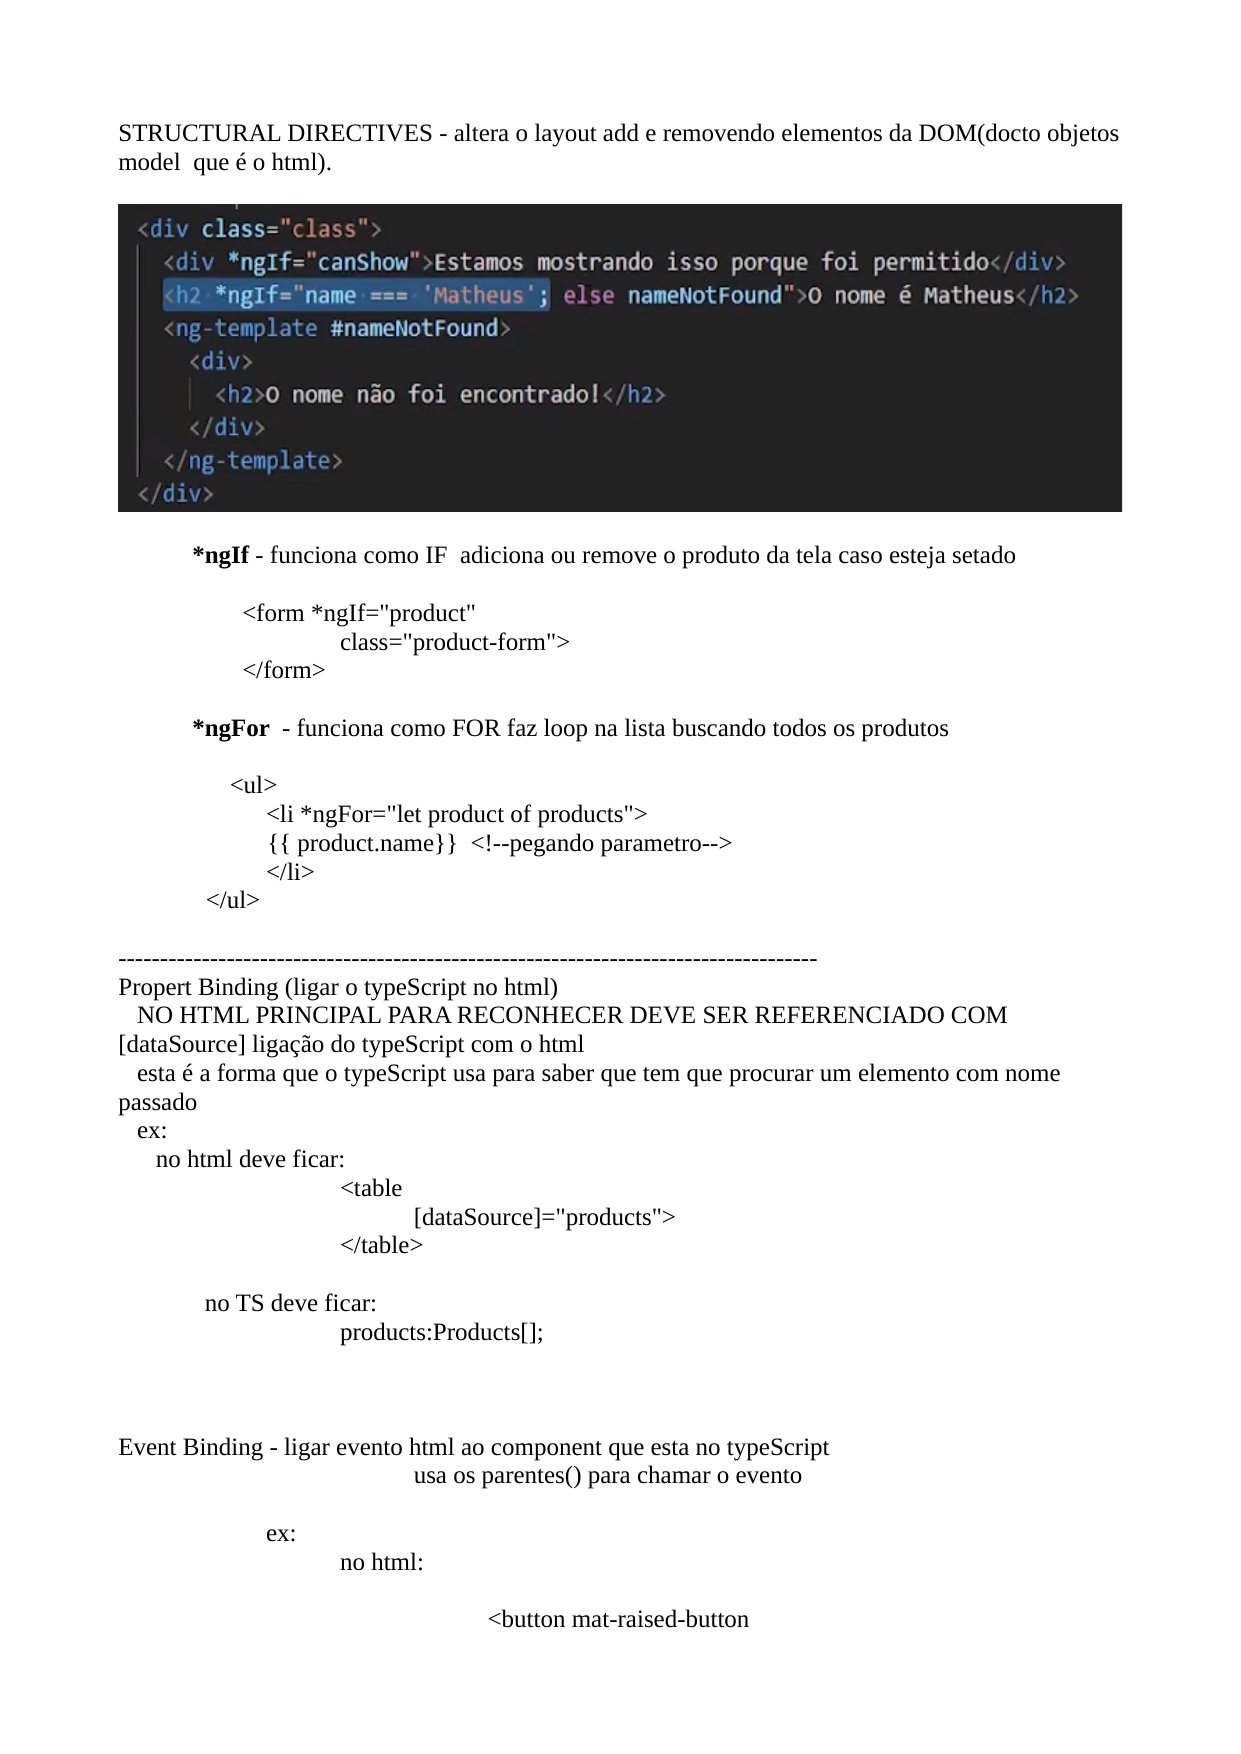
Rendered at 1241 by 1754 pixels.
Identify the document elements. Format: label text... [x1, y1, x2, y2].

text Propert Binding (ligar o typeScript no html) [118, 972, 1122, 1000]
text </form> [118, 655, 1122, 684]
text usa os parentes() para chamar o evento [118, 1460, 1122, 1489]
text *ngIf - funciona como IF adiciona ou remove o produto da tela caso esteja setado [118, 540, 1122, 569]
text <form *ngIf="product" [118, 598, 1122, 627]
text ex: [118, 1115, 1122, 1144]
text Event Binding - ligar evento html ao component que esta no typeScript [118, 1432, 1122, 1460]
text [dataSource]="products"> [118, 1202, 1122, 1230]
text products:Products[]; [118, 1317, 1122, 1345]
text </li> [118, 857, 1122, 885]
text no html deve ficar: [118, 1144, 1122, 1173]
text ------------------------------------------------------------------------------------ [118, 943, 1122, 972]
text </ul> [118, 885, 1122, 914]
text <button mat-raised-button [118, 1604, 1122, 1633]
text {{ product.name}} <!--pegando parametro--> [118, 828, 1122, 857]
text STRUCTURAL DIRECTIVES - altera o layout add e removendo elementos da DOM(docto objetos model que é o html). [118, 118, 1122, 176]
text ex: [118, 1518, 1122, 1547]
text class="product-form"> [118, 627, 1122, 655]
text <table [118, 1173, 1122, 1202]
text <li *ngFor="let product of products"> [118, 799, 1122, 828]
text <ul> [118, 770, 1122, 799]
text *ngFor - funciona como FOR faz loop na lista buscando todos os produtos [118, 713, 1122, 742]
picture [118, 204, 1123, 512]
text NO HTML PRINCIPAL PARA RECONHECER DEVE SER REFERENCIADO COM [dataSource] ligação do typeScript com o html [118, 1000, 1122, 1058]
text no html: [118, 1547, 1122, 1575]
text </table> [118, 1230, 1122, 1259]
text esta é a forma que o typeScript usa para saber que tem que procurar um elemento com nome passado [118, 1058, 1122, 1115]
text no TS deve ficar: [118, 1288, 1122, 1317]
